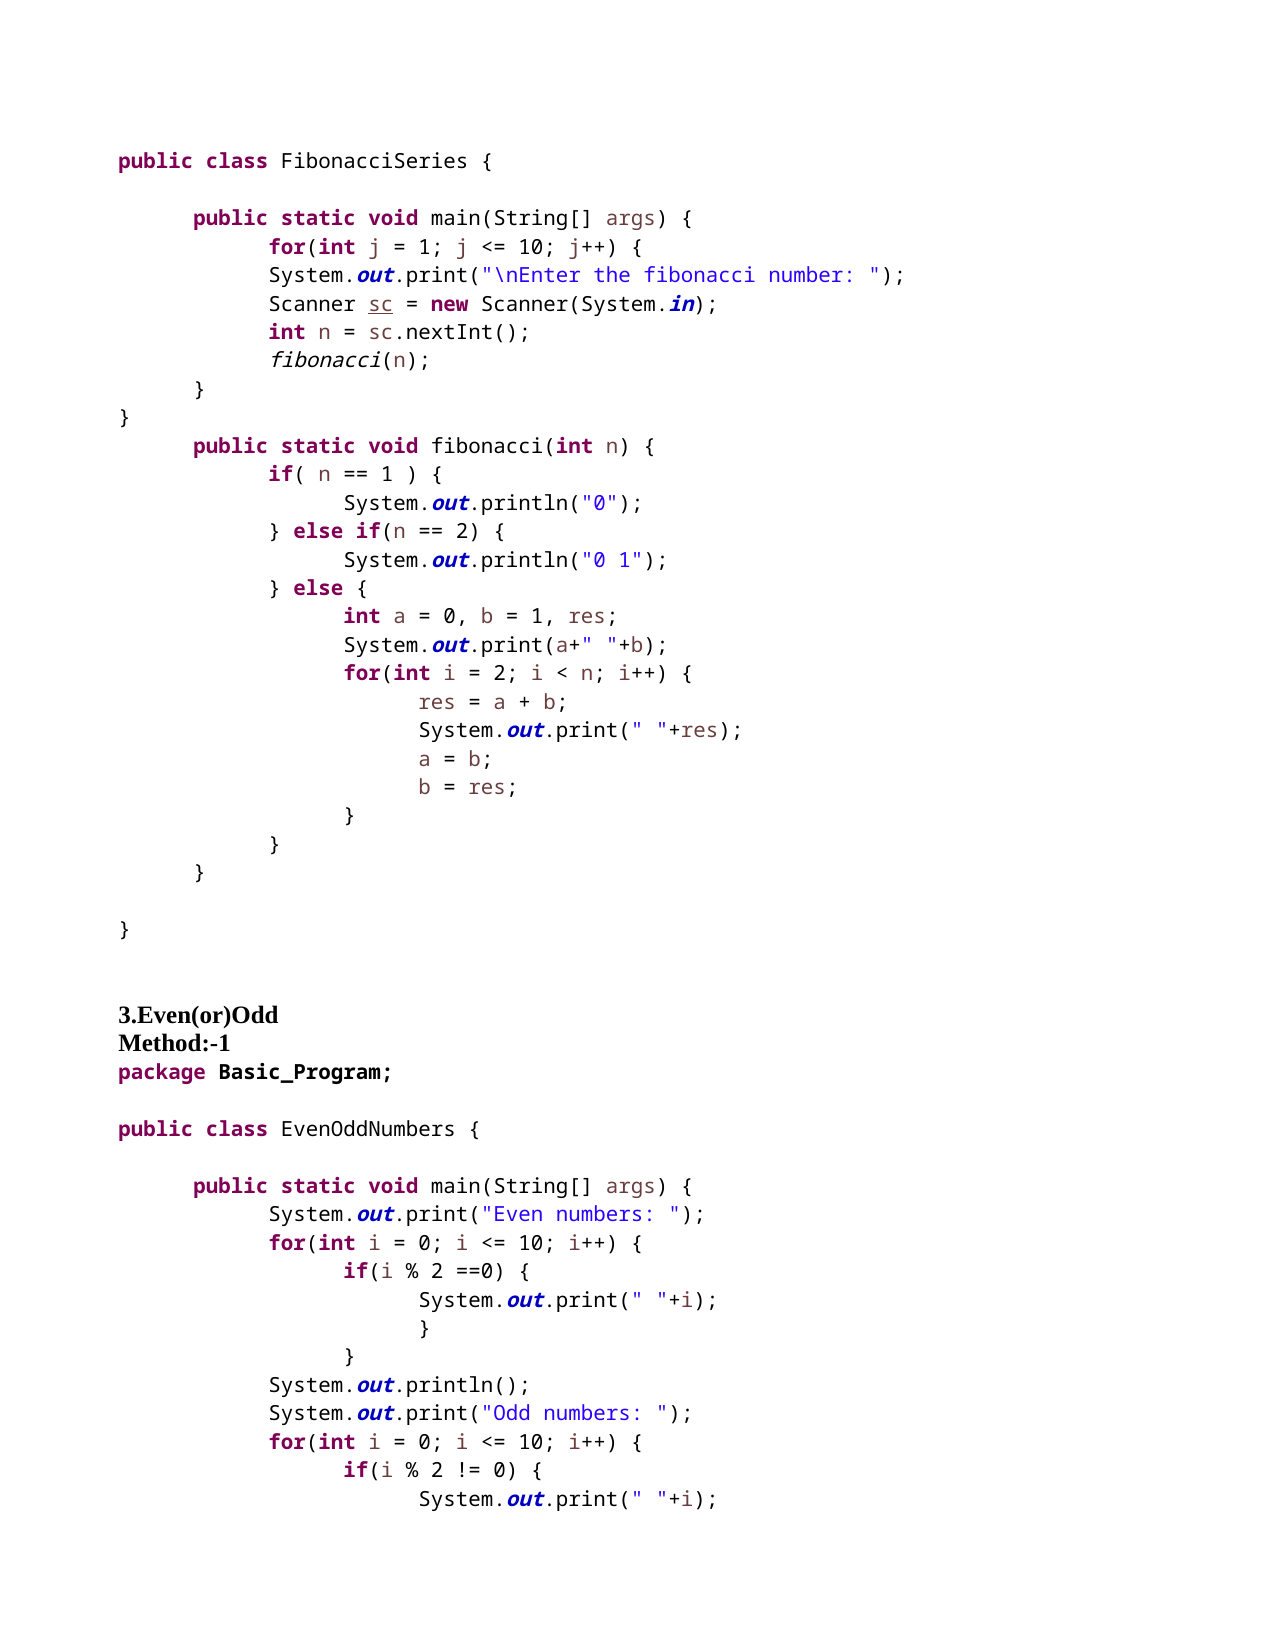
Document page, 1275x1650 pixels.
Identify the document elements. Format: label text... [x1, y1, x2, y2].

text res = a + b; [118, 687, 1157, 715]
text for(int i = 0; i <= 10; i++) { [118, 1228, 1157, 1256]
text for(int i = 0; i <= 10; i++) { [118, 1427, 1157, 1455]
text for(int i = 2; i < n; i++) { [118, 658, 1157, 687]
text if( n == 1 ) { [118, 459, 1157, 488]
text } [118, 374, 1157, 402]
text } [118, 1313, 1157, 1342]
text System.out.print("\nEnter the fibonacci number: "); [118, 260, 1157, 289]
text System.out.print(" "+i); [118, 1285, 1157, 1313]
text Method:-1 [118, 1028, 1157, 1057]
text System.out.println("0"); [118, 488, 1157, 516]
text if(i % 2 ==0) { [118, 1256, 1157, 1285]
text int a = 0, b = 1, res; [118, 602, 1157, 630]
text } [118, 829, 1157, 857]
text b = res; [118, 772, 1157, 801]
text System.out.print("Even numbers: "); [118, 1199, 1157, 1228]
text public class FibonacciSeries { [118, 147, 1157, 175]
text 3.Even(or)Odd [118, 1000, 1157, 1028]
text } [118, 801, 1157, 829]
text } [118, 402, 1157, 431]
text public static void main(String[] args) { [118, 203, 1157, 232]
text System.out.print(" "+res); [118, 715, 1157, 744]
text public static void main(String[] args) { [118, 1171, 1157, 1199]
text a = b; [118, 744, 1157, 772]
text System.out.print("Odd numbers: "); [118, 1398, 1157, 1427]
text package Basic_Program; [118, 1057, 1157, 1086]
text fibonacci(n); [118, 346, 1157, 374]
text public class EvenOddNumbers { [118, 1114, 1157, 1142]
text System.out.print(a+" "+b); [118, 630, 1157, 658]
text } else { [118, 573, 1157, 602]
text } else if(n == 2) { [118, 516, 1157, 545]
text System.out.println(); [118, 1370, 1157, 1398]
text } [118, 857, 1157, 886]
text } [118, 1342, 1157, 1370]
text int n = sc.nextInt(); [118, 317, 1157, 346]
text Scanner sc = new Scanner(System.in); [118, 289, 1157, 317]
text public static void fibonacci(int n) { [118, 431, 1157, 459]
text } [118, 914, 1157, 943]
text if(i % 2 != 0) { [118, 1455, 1157, 1484]
text System.out.println("0 1"); [118, 545, 1157, 573]
text System.out.print(" "+i); [118, 1484, 1157, 1512]
text for(int j = 1; j <= 10; j++) { [118, 232, 1157, 260]
